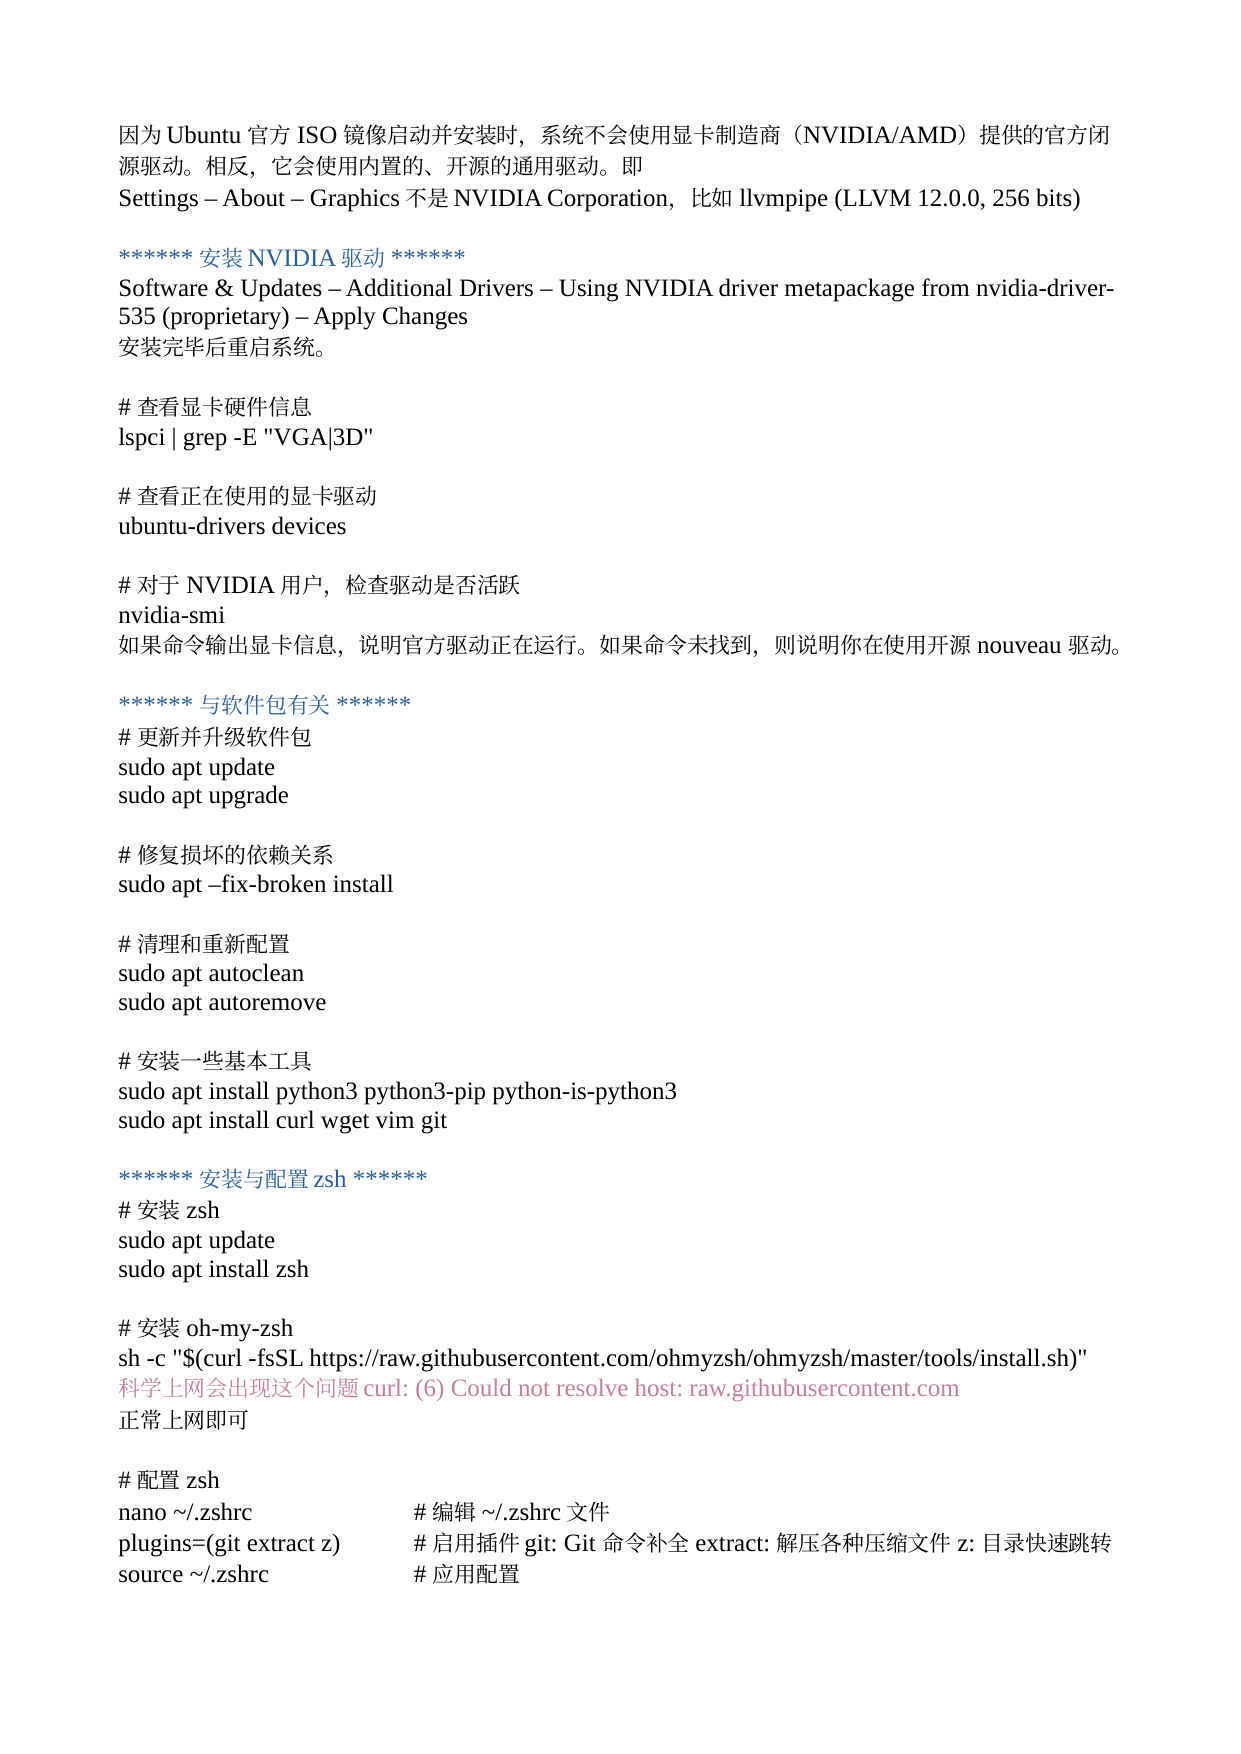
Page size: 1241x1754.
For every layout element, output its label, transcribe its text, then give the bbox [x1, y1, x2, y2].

text sudo apt autoclean [118, 958, 1122, 987]
text # 查看显卡硬件信息 [118, 390, 1122, 422]
text # 配置 zsh [118, 1463, 1122, 1495]
text 如果命令输出显卡信息，说明官方驱动正在运行。如果命令未找到，则说明你在使用开源 nouveau 驱动。 [118, 628, 1122, 660]
text 安装完毕后重启系统。 [118, 330, 1122, 362]
text sudo apt update [118, 1225, 1122, 1254]
text ****** 安装NVIDIA 驱动 ****** [118, 241, 1122, 273]
text # 安装 oh-my-zsh [118, 1311, 1122, 1343]
text sh -c "$(curl -fsSL https://raw.githubusercontent.com/ohmyzsh/ohmyzsh/master/tools/install.sh)" [118, 1343, 1122, 1372]
text # 安装一些基本工具 [118, 1044, 1122, 1076]
text # 修复损坏的依赖关系 [118, 838, 1122, 869]
text sudo apt install curl wget vim git [118, 1105, 1122, 1133]
text ****** 与软件包有关 ****** [118, 689, 1122, 720]
text # 清理和重新配置 [118, 927, 1122, 958]
text nvidia-smi [118, 600, 1122, 628]
text ubuntu-drivers devices [118, 511, 1122, 539]
text sudo apt install zsh [118, 1254, 1122, 1283]
text nano ~/.zshrc # 编辑 ~/.zshrc文件 [118, 1495, 1122, 1526]
text sudo apt update [118, 752, 1122, 780]
text Software & Updates – Additional Drivers – Using NVIDIA driver metapackage from nvidia-driver-535 (proprietary) – Apply Changes [118, 273, 1122, 330]
text Settings – About – Graphics不是NVIDIA Corporation，比如 llvmpipe (LLVM 12.0.0, 256 bits) [118, 181, 1122, 212]
text 因为Ubuntu 官方 ISO 镜像启动并安装时，系统不会使用显卡制造商（NVIDIA/AMD）提供的官方闭源驱动。相反，它会使用内置的、开源的通用驱动。即 [118, 118, 1122, 181]
text # 对于 NVIDIA 用户，检查驱动是否活跃 [118, 568, 1122, 600]
text sudo apt autoremove [118, 987, 1122, 1016]
text sudo apt install python3 python3-pip python-is-python3 [118, 1076, 1122, 1105]
text source ~/.zshrc # 应用配置 [118, 1558, 1122, 1589]
text 科学上网会出现这个问题curl: (6) Could not resolve host: raw.githubusercontent.com [118, 1372, 1122, 1403]
text sudo apt –fix-broken install [118, 869, 1122, 898]
text # 更新并升级软件包 [118, 720, 1122, 752]
text 正常上网即可 [118, 1403, 1122, 1434]
text ****** 安装与配置zsh ****** [118, 1162, 1122, 1194]
text plugins=(git extract z) # 启用插件git: Git 命令补全 extract: 解压各种压缩文件 z: 目录快速跳转 [118, 1526, 1122, 1558]
text # 查看正在使用的显卡驱动 [118, 479, 1122, 511]
text # 安装 zsh [118, 1194, 1122, 1225]
text sudo apt upgrade [118, 780, 1122, 809]
text lspci | grep -E "VGA|3D" [118, 422, 1122, 451]
